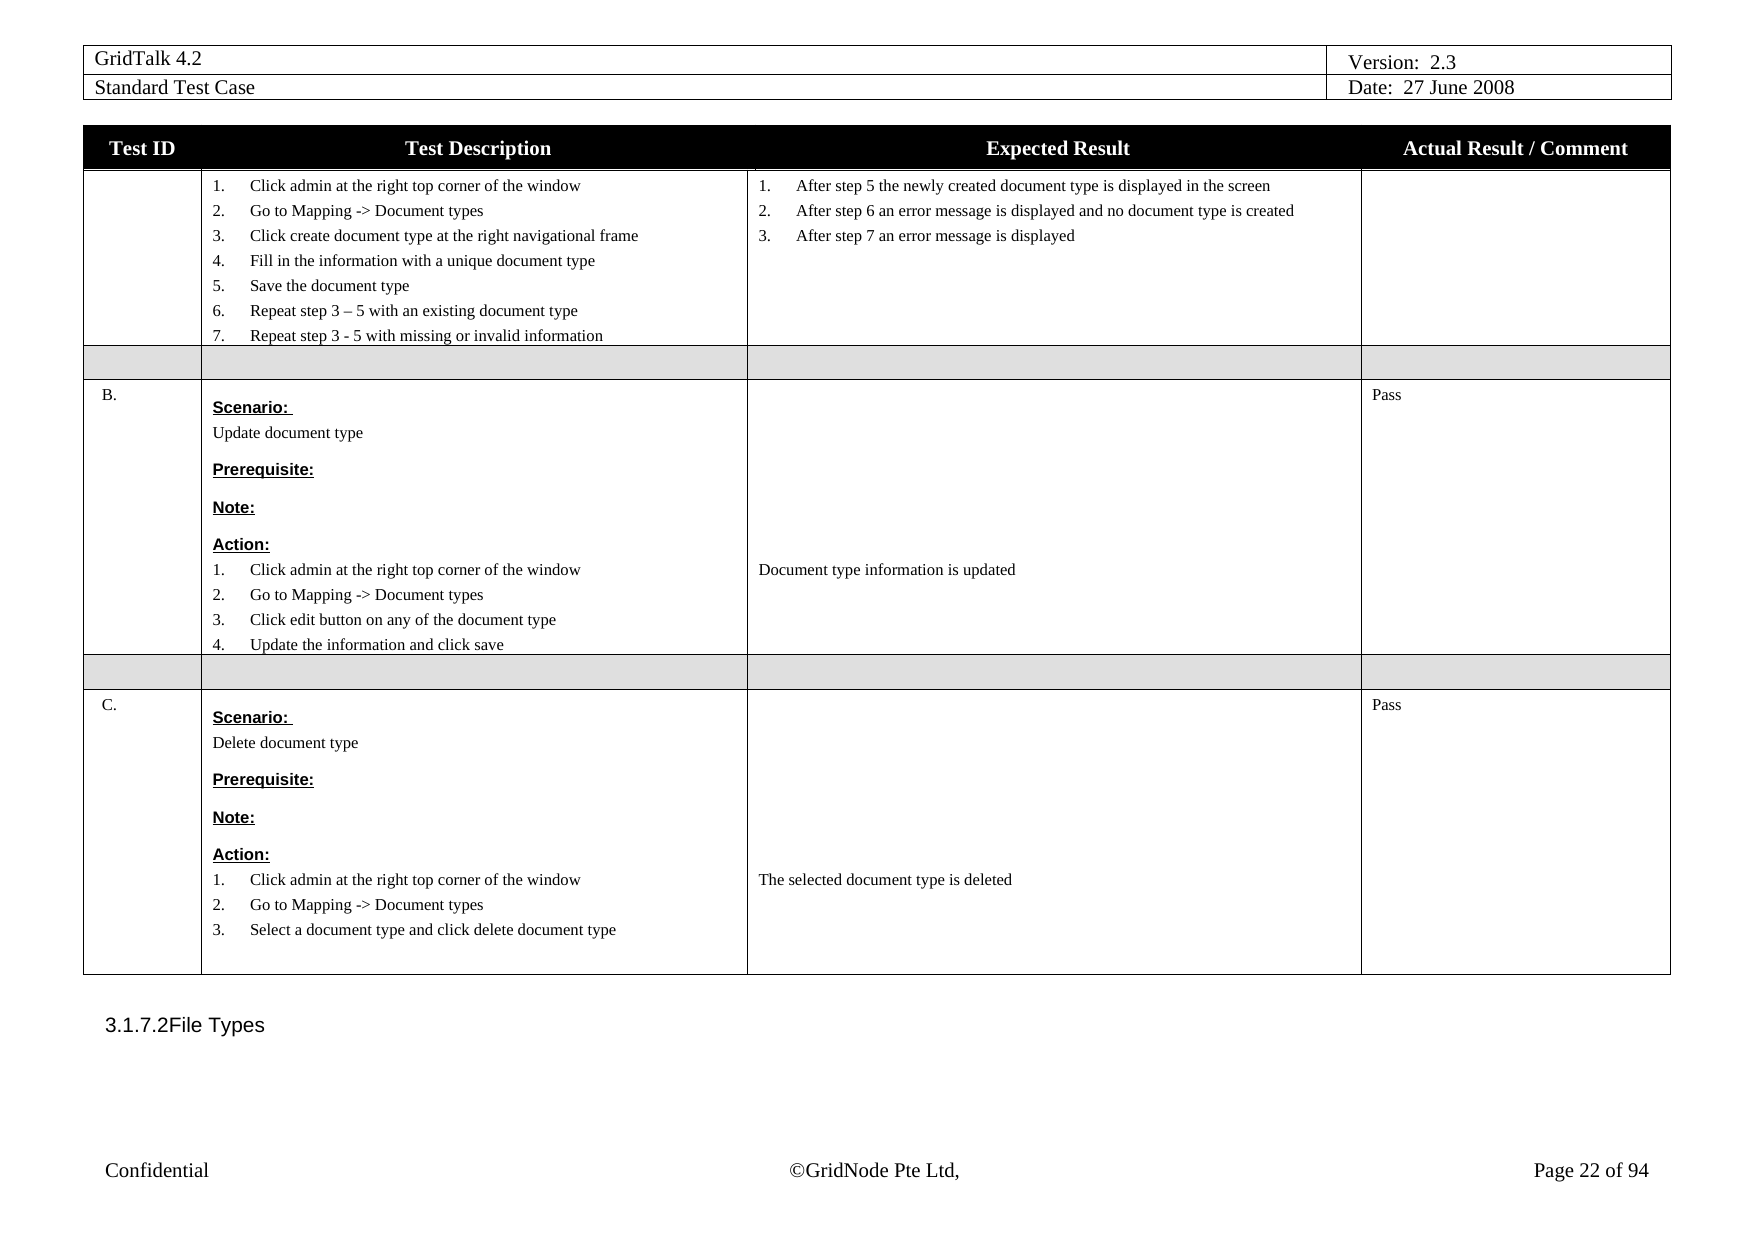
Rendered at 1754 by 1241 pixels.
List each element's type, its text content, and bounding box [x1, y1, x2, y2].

table_cell [1362, 864, 1670, 939]
table_cell [84, 939, 201, 974]
table_cell [748, 380, 1361, 554]
table_header Test Description [202, 125, 755, 169]
table_cell [748, 655, 1361, 689]
table_cell The selected document type is deleted [748, 864, 1361, 939]
table_cell [1362, 171, 1670, 344]
table_cell [1362, 939, 1670, 974]
table_cell Pass [1362, 690, 1670, 864]
table_cell [1362, 346, 1670, 379]
table_cell [748, 690, 1361, 864]
table_header Actual Result / Comment [1362, 125, 1670, 169]
table_cell [202, 655, 747, 689]
table_cell After step 5 the newly created document type is displayed in the screen After step 6 an error message is displayed and no document type is created After step 7 an error message is displayed [748, 171, 1361, 344]
table_cell [84, 655, 201, 689]
table_cell [1362, 655, 1670, 689]
table_header Expected Result [756, 125, 1361, 169]
table_cell Click admin at the right top corner of the window Go to Mapping -> Document types Click create document type at the right navigational frame Fill in the information with a unique document type Save the document type Repeat step 3 – 5 with an existing document type Repeat step 3 - 5 with missing or invalid information [202, 171, 747, 344]
table_cell [748, 346, 1361, 379]
table_cell [202, 346, 747, 379]
table_cell [84, 346, 201, 379]
table_cell [1362, 554, 1670, 654]
table_cell Scenario: Delete document type Prerequisite: Note: Action: [202, 690, 747, 864]
table_cell [84, 380, 201, 554]
table_cell [84, 690, 201, 864]
table_header Test ID [84, 125, 201, 169]
table_cell [84, 554, 201, 654]
table_cell Scenario: Update document type Prerequisite: Note: Action: [202, 380, 747, 554]
table_cell Document type information is updated [748, 554, 1361, 654]
table_cell Click admin at the right top corner of the window Go to Mapping -> Document types Select a document type and click delete document type [202, 864, 747, 939]
table_cell Pass [1362, 380, 1670, 554]
subtitle File Types [105, 1011, 1649, 1036]
table_cell [84, 864, 201, 939]
table_cell [202, 939, 747, 974]
table_cell [84, 171, 201, 344]
table_cell [748, 939, 1361, 974]
table_cell Click admin at the right top corner of the window Go to Mapping -> Document types Click edit button on any of the document type Update the information and click save [202, 554, 747, 654]
